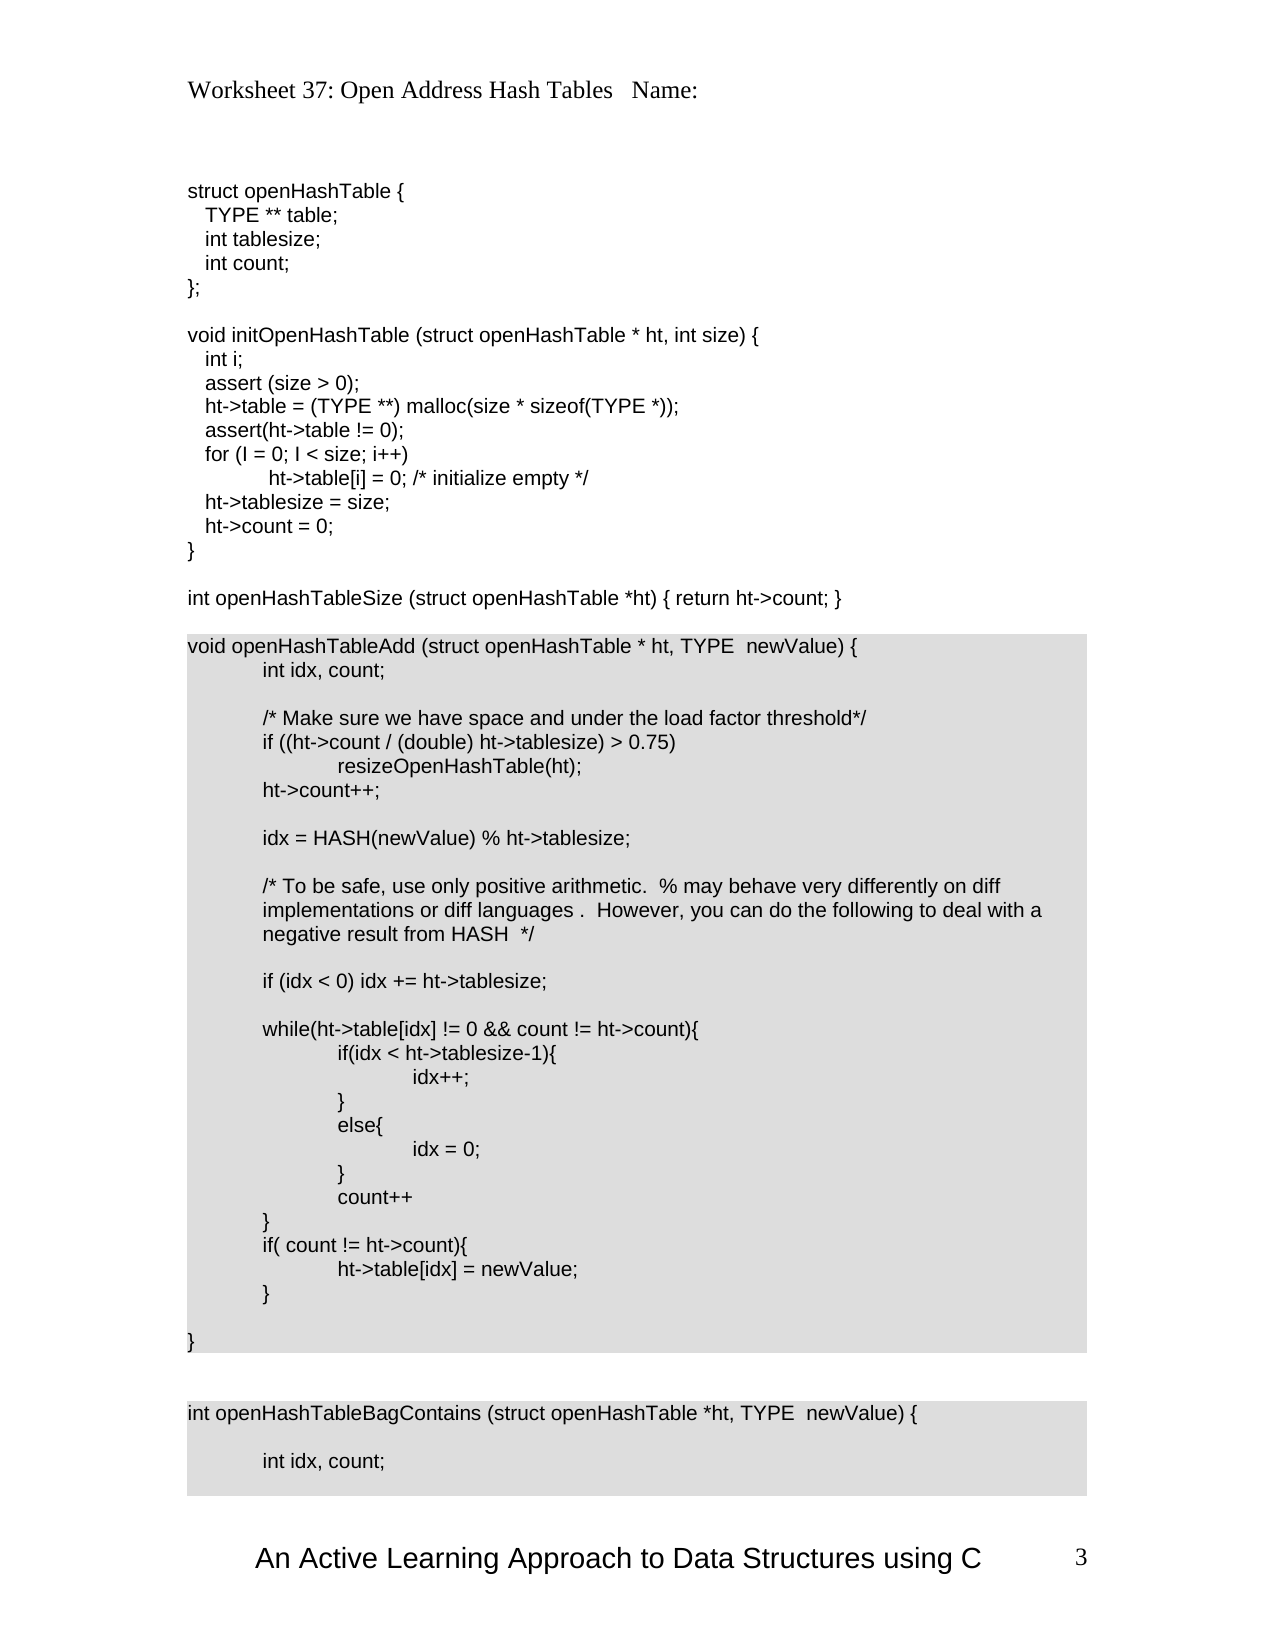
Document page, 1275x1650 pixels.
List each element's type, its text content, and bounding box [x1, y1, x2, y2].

text ht->count++; [187, 778, 1087, 802]
text idx = HASH(newValue) % ht->tablesize; [187, 826, 1087, 849]
text ht->table[i] = 0; /* initialize empty */ [187, 466, 1087, 490]
text ht->table[idx] = newValue; [187, 1257, 1087, 1281]
text if( count != ht->count){ [187, 1233, 1087, 1257]
text else{ [187, 1113, 1087, 1137]
text } [187, 1329, 1087, 1353]
text } [187, 1281, 1087, 1305]
text ht->tablesize = size; [187, 490, 1087, 514]
text if(idx < ht->tablesize-1){ [187, 1041, 1087, 1065]
text } [187, 1209, 1087, 1233]
text implementations or diff languages . However, you can do the following to deal with a [187, 897, 1087, 921]
text count++ [187, 1185, 1087, 1209]
text int openHashTableSize (struct openHashTable *ht) { return ht->count; } [187, 586, 1087, 610]
text } [187, 1161, 1087, 1185]
text idx = 0; [187, 1137, 1087, 1161]
text if ((ht->count / (double) ht->tablesize) > 0.75) [187, 730, 1087, 754]
text int idx, count; [187, 1448, 1087, 1472]
text int tablesize; [187, 227, 1087, 251]
text if (idx < 0) idx += ht->tablesize; [187, 969, 1087, 993]
text void openHashTableAdd (struct openHashTable * ht, TYPE newValue) { [187, 634, 1087, 658]
text int i; [187, 346, 1087, 370]
text int count; [187, 251, 1087, 274]
text int idx, count; [187, 658, 1087, 682]
text int openHashTableBagContains (struct openHashTable *ht, TYPE newValue) { [187, 1401, 1087, 1424]
text } [187, 538, 1087, 562]
text assert(ht->table != 0); [187, 418, 1087, 442]
text idx++; [187, 1065, 1087, 1089]
text /* Make sure we have space and under the load factor threshold*/ [187, 706, 1087, 730]
text ht->table = (TYPE **) malloc(size * sizeof(TYPE *)); [187, 394, 1087, 418]
text while(ht->table[idx] != 0 && count != ht->count){ [187, 1017, 1087, 1041]
text /* To be safe, use only positive arithmetic. % may behave very differently on diff [187, 873, 1087, 897]
text for (I = 0; I < size; i++) [187, 442, 1087, 466]
text void initOpenHashTable (struct openHashTable * ht, int size) { [187, 322, 1087, 346]
text negative result from HASH */ [187, 921, 1087, 945]
text struct openHashTable { [187, 179, 1087, 203]
text }; [187, 274, 1087, 298]
text TYPE ** table; [187, 203, 1087, 227]
text assert (size > 0); [187, 370, 1087, 394]
text ht->count = 0; [187, 514, 1087, 538]
text } [187, 1089, 1087, 1113]
text resizeOpenHashTable(ht); [187, 754, 1087, 778]
